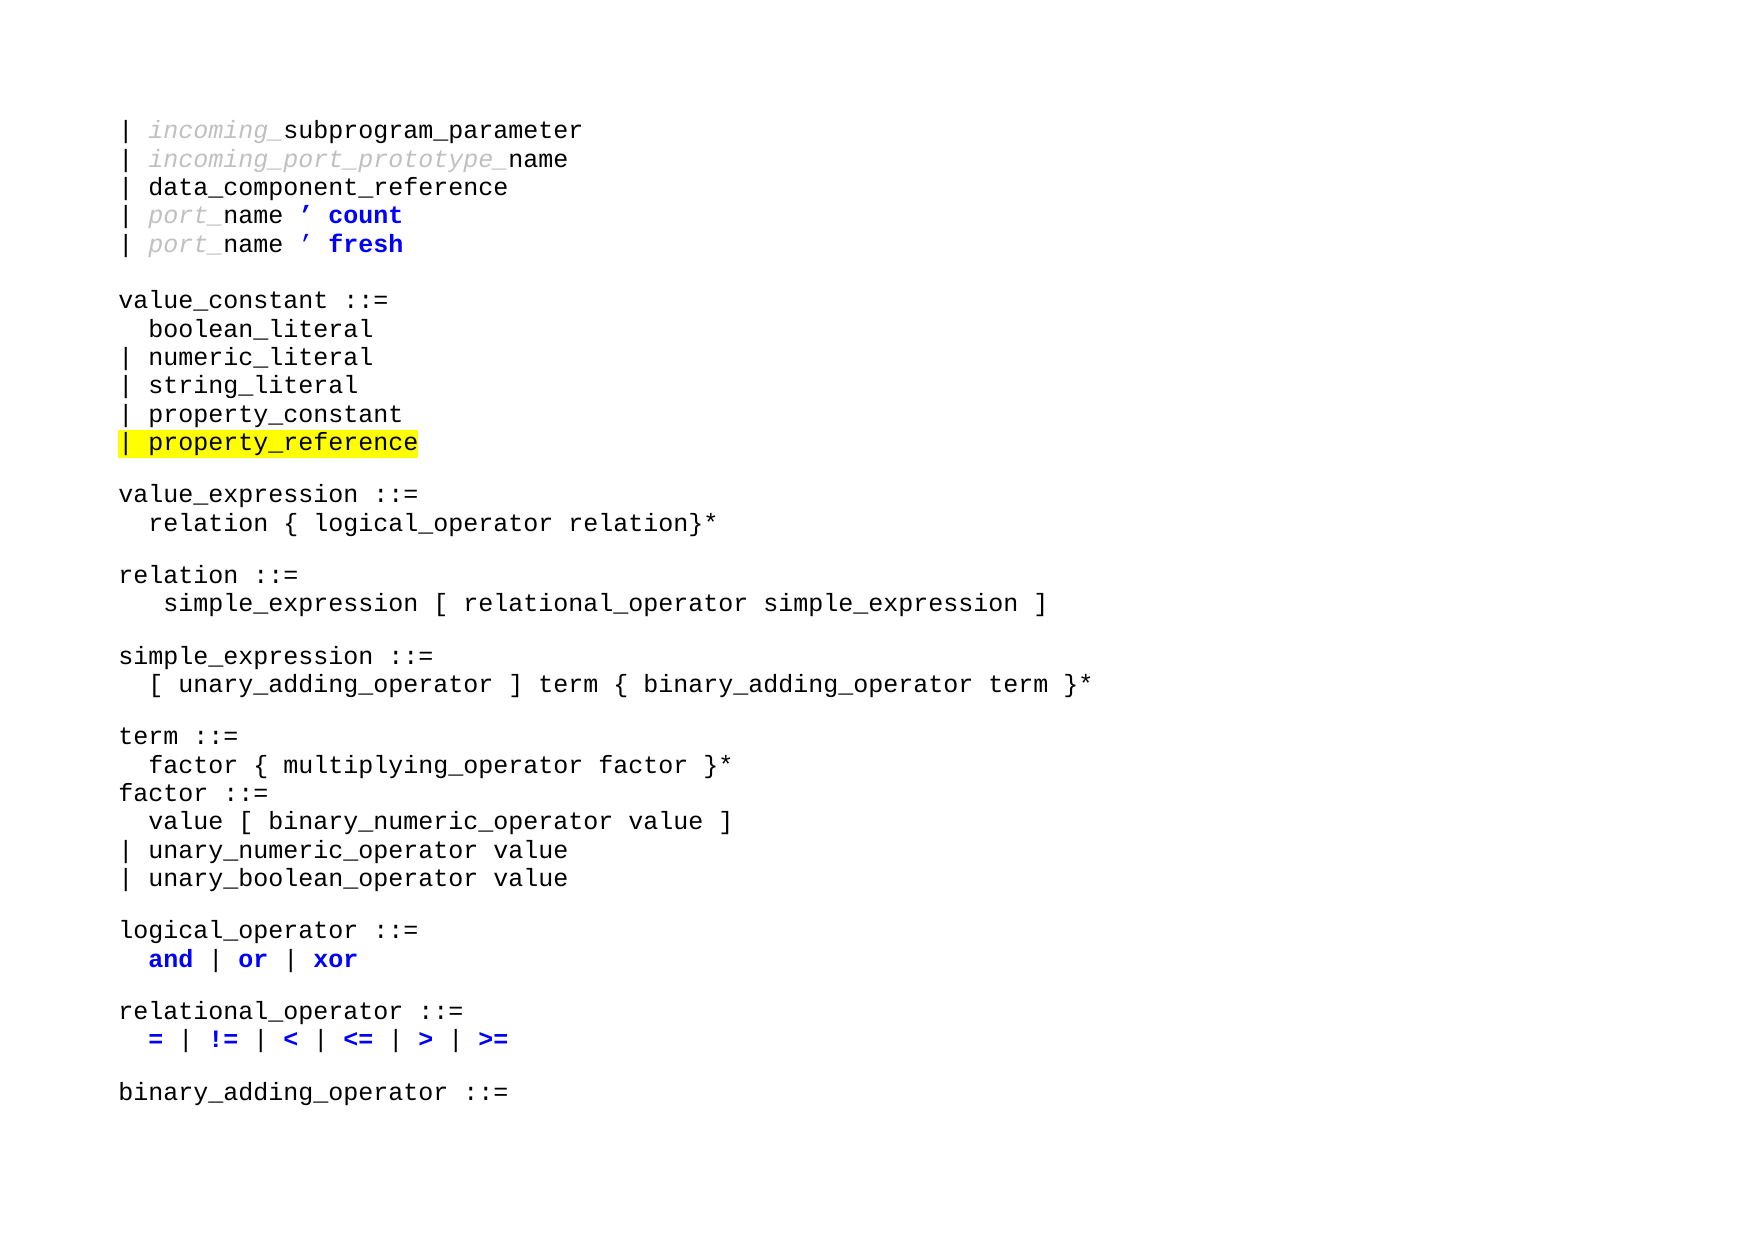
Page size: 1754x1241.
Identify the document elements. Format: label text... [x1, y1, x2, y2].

text relation { logical_operator relation}* [118, 510, 1636, 539]
text factor { multiplying_operator factor }* [118, 752, 1636, 781]
text relational_operator ::= [118, 998, 1636, 1027]
text simple_expression [ relational_operator simple_expression ] [118, 591, 1636, 619]
text | string_literal [118, 373, 1636, 401]
text logical_operator ::= [118, 918, 1636, 946]
text value_constant ::= [118, 288, 1636, 316]
text | property_constant [118, 401, 1636, 430]
text factor ::= [118, 781, 1636, 809]
text relation ::= [118, 563, 1636, 591]
text | incoming_subprogram_parameter [118, 118, 1636, 146]
text binary_adding_operator ::= [118, 1079, 1636, 1107]
text | numeric_literal [118, 345, 1636, 373]
text | property_reference [118, 430, 1636, 458]
text simple_expression ::= [118, 643, 1636, 672]
text = | != | < | <= | > | >= [118, 1027, 1636, 1055]
text | incoming_port_prototype_name [118, 146, 1636, 175]
text and | or | xor [118, 946, 1636, 974]
text value [ binary_numeric_operator value ] [118, 809, 1636, 837]
text | port_name ’ count [118, 203, 1636, 231]
text | unary_numeric_operator value [118, 837, 1636, 866]
text | unary_boolean_operator value [118, 866, 1636, 894]
text [ unary_adding_operator ] term { binary_adding_operator term }* [118, 672, 1636, 700]
text value_expression ::= [118, 482, 1636, 510]
text | port_name ’ fresh [118, 231, 1636, 260]
text | data_component_reference [118, 175, 1636, 203]
text boolean_literal [118, 316, 1636, 345]
text term ::= [118, 724, 1636, 752]
